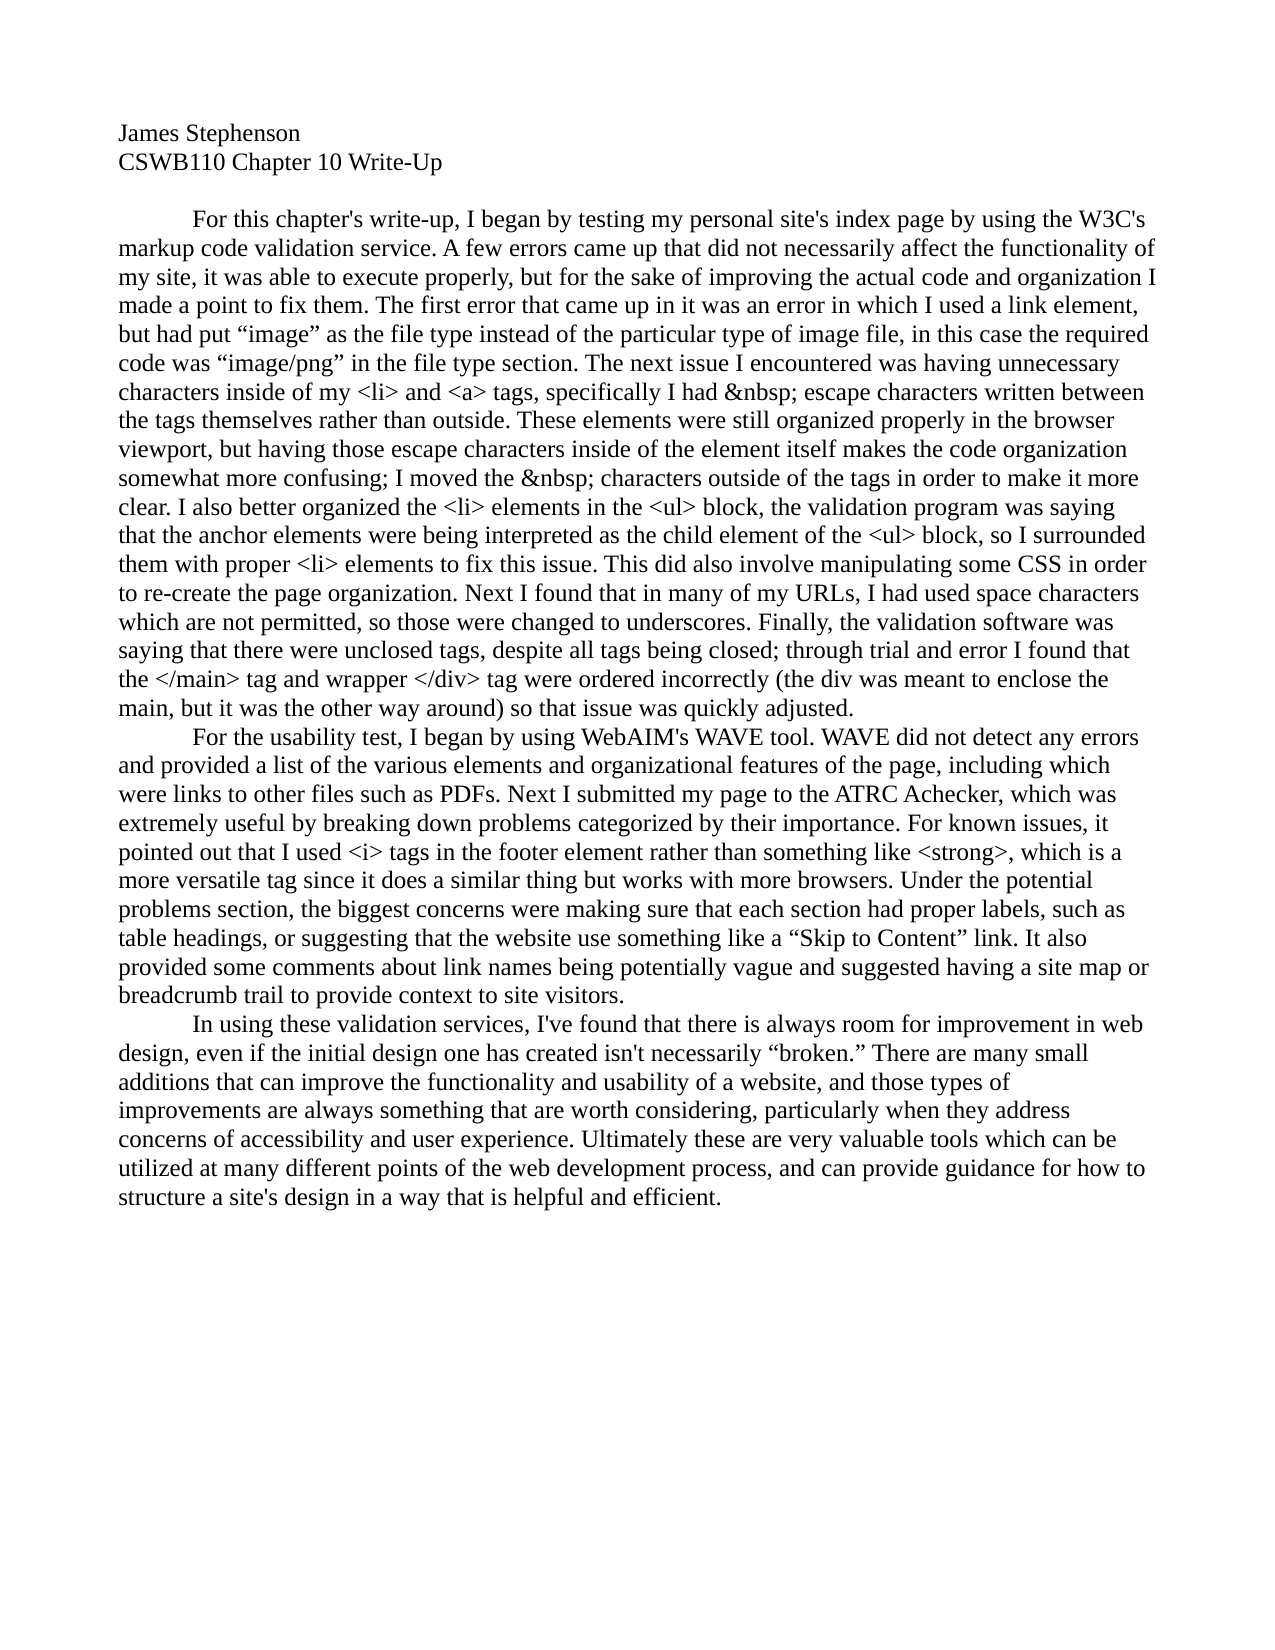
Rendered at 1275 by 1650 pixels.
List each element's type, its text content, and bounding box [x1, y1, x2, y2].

text For this chapter's write-up, I began by testing my personal site's index page by using the W3C's markup code validation service. A few errors came up that did not necessarily affect the functionality of my site, it was able to execute properly, but for the sake of improving the actual code and organization I made a point to fix them. The first error that came up in it was an error in which I used a link element, but had put “image” as the file type instead of the particular type of image file, in this case the required code was “image/png” in the file type section. The next issue I encountered was having unnecessary characters inside of my <li> and <a> tags, specifically I had &nbsp; escape characters written between the tags themselves rather than outside. These elements were still organized properly in the browser viewport, but having those escape characters inside of the element itself makes the code organization somewhat more confusing; I moved the &nbsp; characters outside of the tags in order to make it more clear. I also better organized the <li> elements in the <ul> block, the validation program was saying that the anchor elements were being interpreted as the child element of the <ul> block, so I surrounded them with proper <li> elements to fix this issue. This did also involve manipulating some CSS in order to re-create the page organization. Next I found that in many of my URLs, I had used space characters which are not permitted, so those were changed to underscores. Finally, the validation software was saying that there were unclosed tags, despite all tags being closed; through trial and error I found that the </main> tag and wrapper </div> tag were ordered incorrectly (the div was meant to enclose the main, but it was the other way around) so that issue was quickly adjusted. [118, 204, 1157, 722]
text For the usability test, I began by using WebAIM's WAVE tool. WAVE did not detect any errors and provided a list of the various elements and organizational features of the page, including which were links to other files such as PDFs. Next I submitted my page to the ATRC Achecker, which was extremely useful by breaking down problems categorized by their importance. For known issues, it pointed out that I used <i> tags in the footer element rather than something like <strong>, which is a more versatile tag since it does a similar thing but works with more browsers. Under the potential problems section, the biggest concerns were making sure that each section had proper labels, such as table headings, or suggesting that the website use something like a “Skip to Content” link. It also provided some comments about link names being potentially vague and suggested having a site map or breadcrumb trail to provide context to site visitors. [118, 722, 1157, 1009]
text In using these validation services, I've found that there is always room for improvement in web design, even if the initial design one has created isn't necessarily “broken.” There are many small additions that can improve the functionality and usability of a website, and those types of improvements are always something that are worth considering, particularly when they address concerns of accessibility and user experience. Ultimately these are very valuable tools which can be utilized at many different points of the web development process, and can provide guidance for how to structure a site's design in a way that is helpful and efficient. [118, 1009, 1157, 1211]
text CSWB110 Chapter 10 Write-Up [118, 147, 1157, 176]
text James Stephenson [118, 118, 1157, 147]
